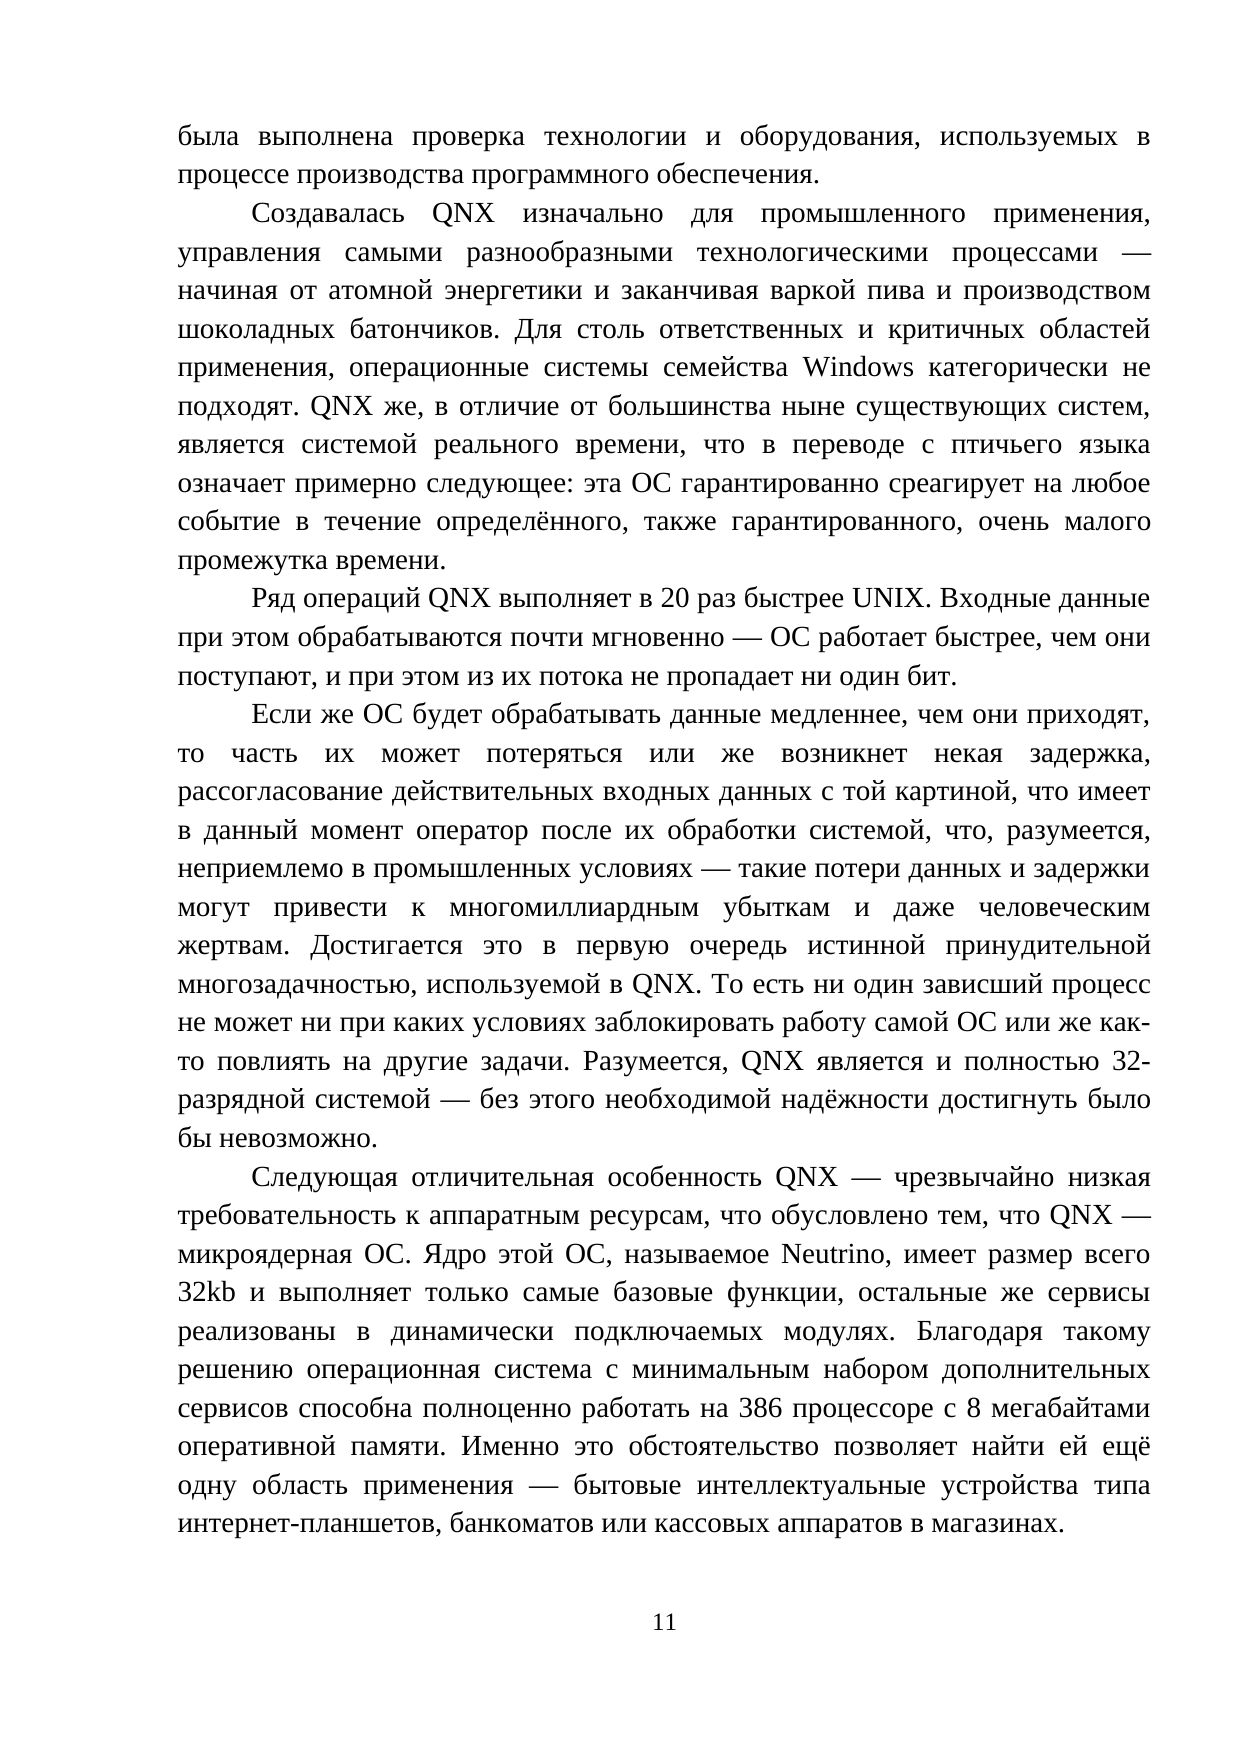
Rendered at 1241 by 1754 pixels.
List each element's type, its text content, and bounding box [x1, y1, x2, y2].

text Создавалась QNX изначально для промышленного применения, управления самыми разнообразными технологическими процессами — начиная от атомной энергетики и заканчивая варкой пива и производством шоколадных батончиков. Для столь ответственных и критичных областей применения, операционные системы семейства Windows категорически не подходят. QNX же, в отличие от большинства ныне существующих систем, является системой реального времени, что в переводе с птичьего языка означает примерно следующее: эта ОС гарантированно среагирует на любое событие в течение определённого, также гарантированного, очень малого промежутка времени. [177, 195, 1152, 576]
text Ряд операций QNX выполняет в 20 раз быстрее UNIX. Входные данные при этом обрабатываются почти мгновенно — ОС работает быстрее, чем они поступают, и при этом из их потока не пропадает ни один бит. [177, 581, 1152, 691]
text Следующая отличительная особенность QNX — чрезвычайно низкая требовательность к аппаратным ресурсам, что обусловлено тем, что QNX — микроядерная ОС. Ядро этой ОС, называемое Neutrino, имеет размер всего 32kb и выполняет только самые базовые функции, остальные же сервисы реализованы в динамически подключаемых модулях. Благодаря такому решению операционная система с минимальным набором дополнительных сервисов способна полноценно работать на 386 процессоре с 8 мегабайтами оперативной памяти. Именно это обстоятельство позволяет найти ей ещё одну область применения — бытовые интеллектуальные устройства типа интернет-планшетов, банкоматов или кассовых аппаратов в магазинах. [177, 1159, 1152, 1539]
text Если же ОС будет обрабатывать данные медленнее, чем они приходят, то часть их может потеряться или же возникнет некая задержка, рассогласование действительных входных данных с той картиной, что имеет в данный момент оператор после их обработки системой, что, разумеется, неприемлемо в промышленных условиях — такие потери данных и задержки могут привести к многомиллиардным убыткам и даже человеческим жертвам. Достигается это в первую очередь истинной принудительной многозадачностью, используемой в QNX. То есть ни один зависший процесс не может ни при каких условиях заблокировать работу самой ОС или же как-то повлиять на другие задачи. Разумеется, QNX является и полностью 32-разрядной системой — без этого необходимой надёжности достигнуть было бы невозможно. [177, 696, 1152, 1154]
text была выполнена проверка технологии и оборудования, используемых в процессе производства программного обеспечения. [177, 118, 1152, 190]
